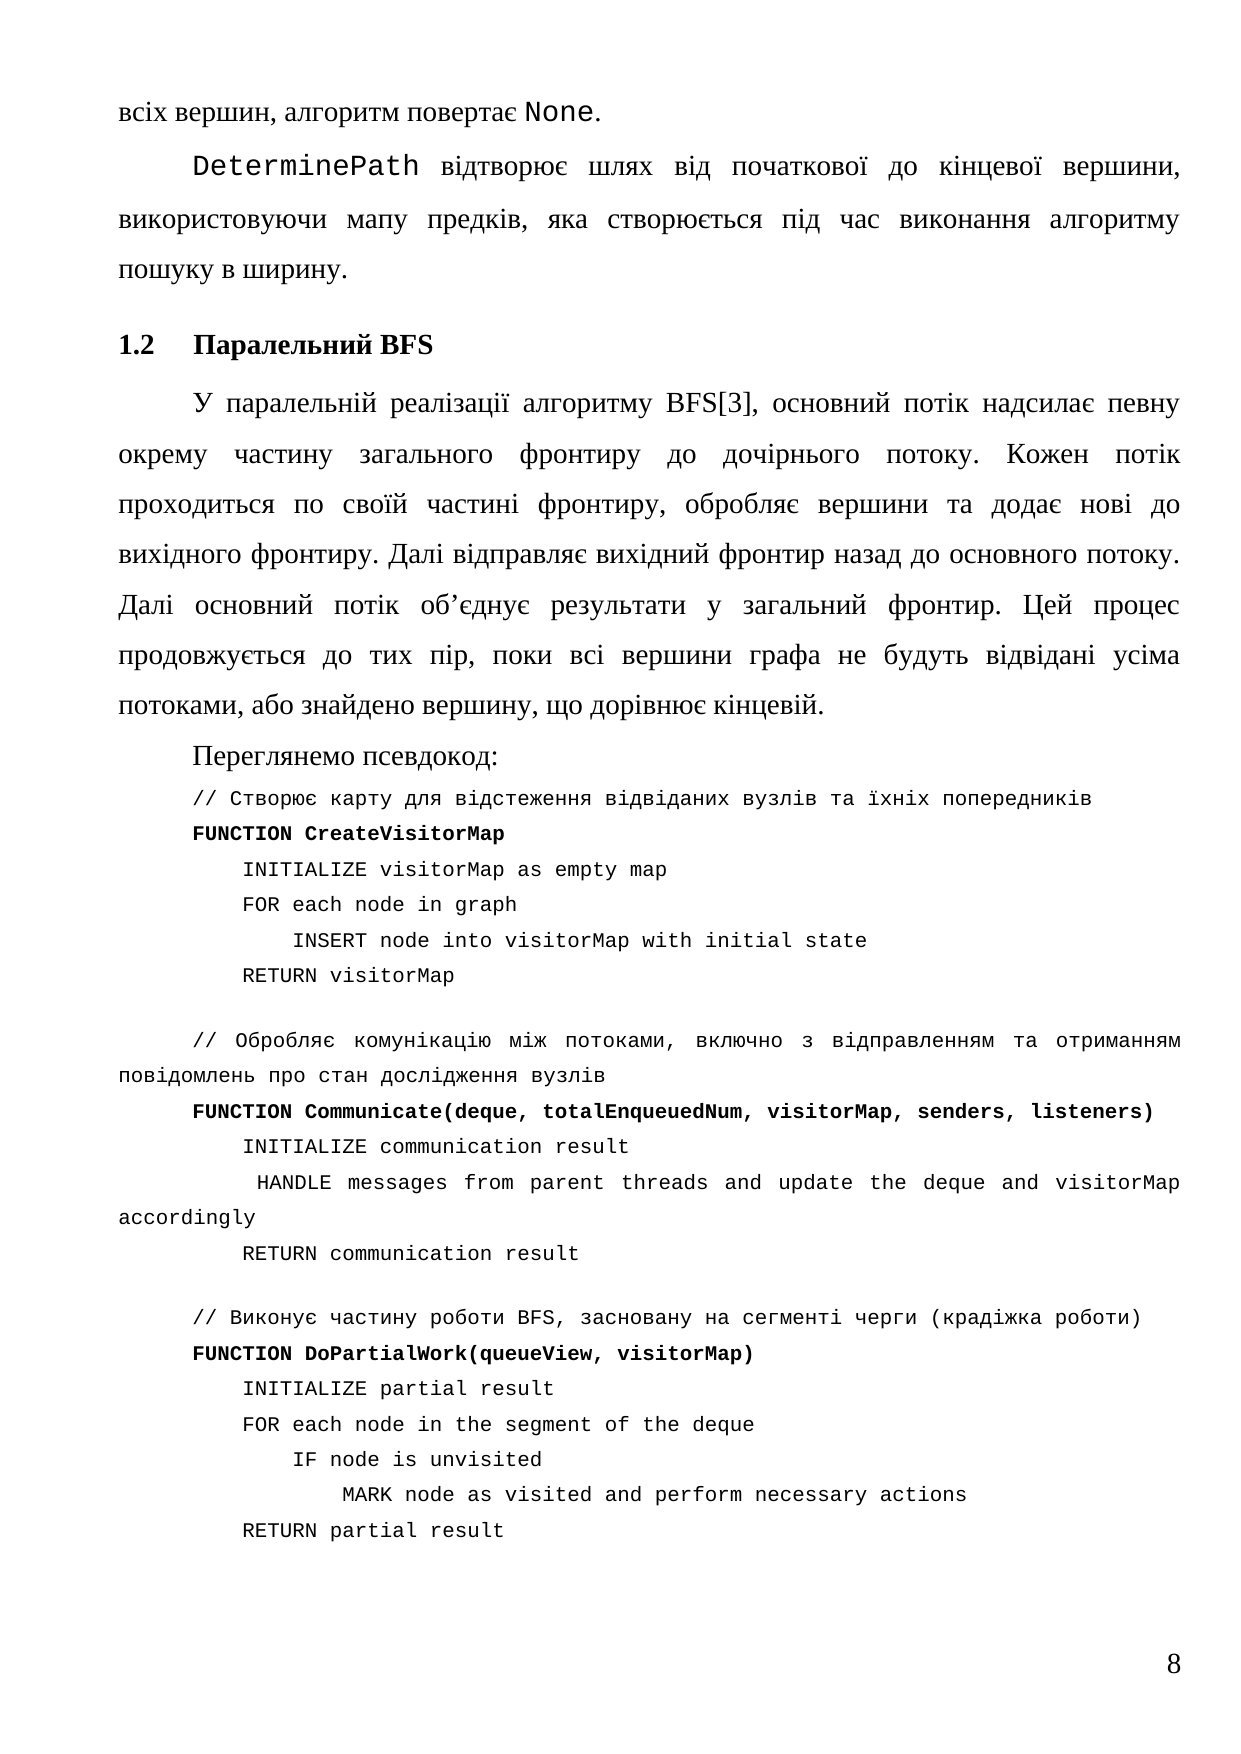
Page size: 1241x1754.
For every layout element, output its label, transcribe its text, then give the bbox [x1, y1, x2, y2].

text Переглянемо псевдокод: [118, 738, 1181, 771]
text HANDLE messages from parent threads and update the deque and visitorMap accordingly [118, 1172, 1181, 1231]
text INITIALIZE partial result [118, 1378, 1181, 1402]
text INSERT node into visitorMap with initial state [118, 930, 1181, 953]
text RETURN visitorMap [118, 965, 1181, 989]
text INITIALIZE communication result [118, 1136, 1181, 1160]
text FOR each node in graph [118, 894, 1181, 918]
text IF node is unvisited [118, 1449, 1181, 1473]
text У паралельній реалізації алгоритму BFS[3], основний потік надсилає певну окрему частину загального фронтиру до дочірнього потоку. Кожен потік проходиться по своїй частині фронтиру, обробляє вершини та додає нові до вихідного фронтиру. Далі відправляє вихідний фронтир назад до основного потоку. Далі основний потік об’єднує результати у загальний фронтир. Цей процес продовжується до тих пір, поки всі вершини графа не будуть відвідані усіма потоками, або знайдено вершину, що дорівнює кінцевій. [118, 386, 1181, 721]
text // Виконує частину роботи BFS, засновану на сегменті черги (крадіжка роботи) [118, 1307, 1181, 1331]
text всіх вершин, алгоритм повертає None. [118, 94, 1181, 131]
text // Обробляє комунікацію між потоками, включно з відправленням та отриманням повідомлень про стан дослідження вузлів [118, 1030, 1181, 1089]
text FUNCTION DoPartialWork(queueView, visitorMap) [118, 1343, 1181, 1366]
text MARK node as visited and perform necessary actions [118, 1484, 1181, 1508]
text DeterminePath відтворює шлях від початкової до кінцевої вершини, використовуючи мапу предків, яка створюється під час виконання алгоритму пошуку в ширину. [118, 148, 1181, 285]
text FUNCTION CreateVisitorMap [118, 823, 1181, 847]
text FOR each node in the segment of the deque [118, 1414, 1181, 1437]
text // Створює карту для відстеження відвіданих вузлів та їхніх попередників [118, 788, 1181, 812]
subtitle Паралельний BFS [118, 327, 1181, 361]
text RETURN partial result [118, 1520, 1181, 1543]
text INITIALIZE visitorMap as empty map [118, 859, 1181, 882]
text RETURN communication result [118, 1242, 1181, 1266]
text FUNCTION Communicate(deque, totalEnqueuedNum, visitorMap, senders, listeners) [118, 1101, 1181, 1124]
